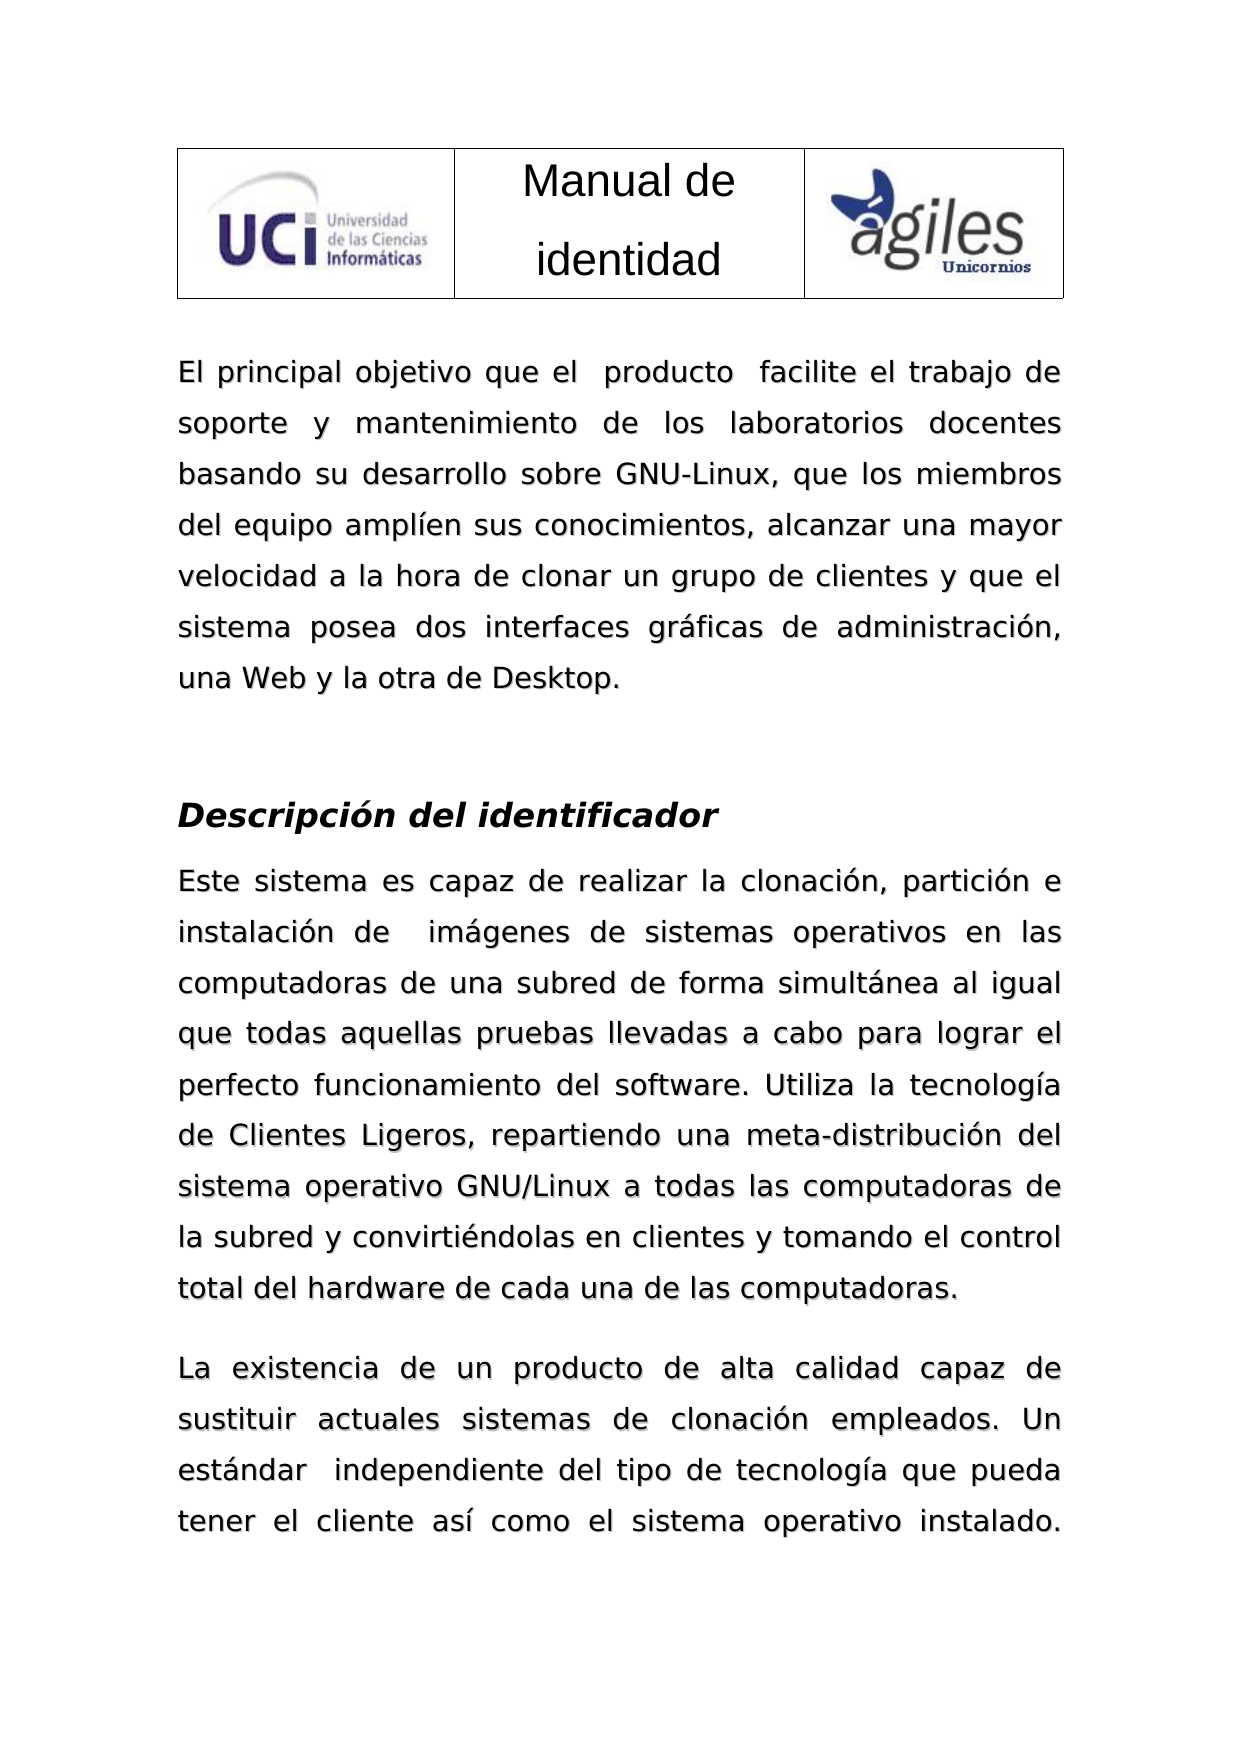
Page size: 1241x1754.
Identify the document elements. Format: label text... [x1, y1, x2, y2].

text Este sistema es capaz de realizar la clonación, partición e instalación de imágenes de sistemas operativos en las computadoras de una subred de forma simultánea al igual que todas aquellas pruebas llevadas a cabo para lograr el perfecto funcionamiento del software. Utiliza la tecnología de Clientes Ligeros, repartiendo una meta-distribución del sistema operativo GNU/Linux a todas las computadoras de la subred y convirtiéndolas en clientes y tomando el control total del hardware de cada una de las computadoras. [177, 864, 1063, 1306]
picture [199, 162, 435, 284]
subtitle Descripción del identificador [177, 796, 1063, 835]
picture [826, 162, 1043, 282]
text El principal objetivo que el producto facilite el trabajo de soporte y mantenimiento de los laboratorios docentes basando su desarrollo sobre GNU-Linux, que los miembros del equipo amplíen sus conocimientos, alcanzar una mayor velocidad a la hora de clonar un grupo de clientes y que el sistema posea dos interfaces gráficas de administración, una Web y la otra de Desktop. [177, 356, 1063, 695]
text La existencia de un producto de alta calidad capaz de sustituir actuales sistemas de clonación empleados. Un estándar independiente del tipo de tecnología que pueda tener el cliente así como el sistema operativo instalado. [177, 1352, 1063, 1538]
